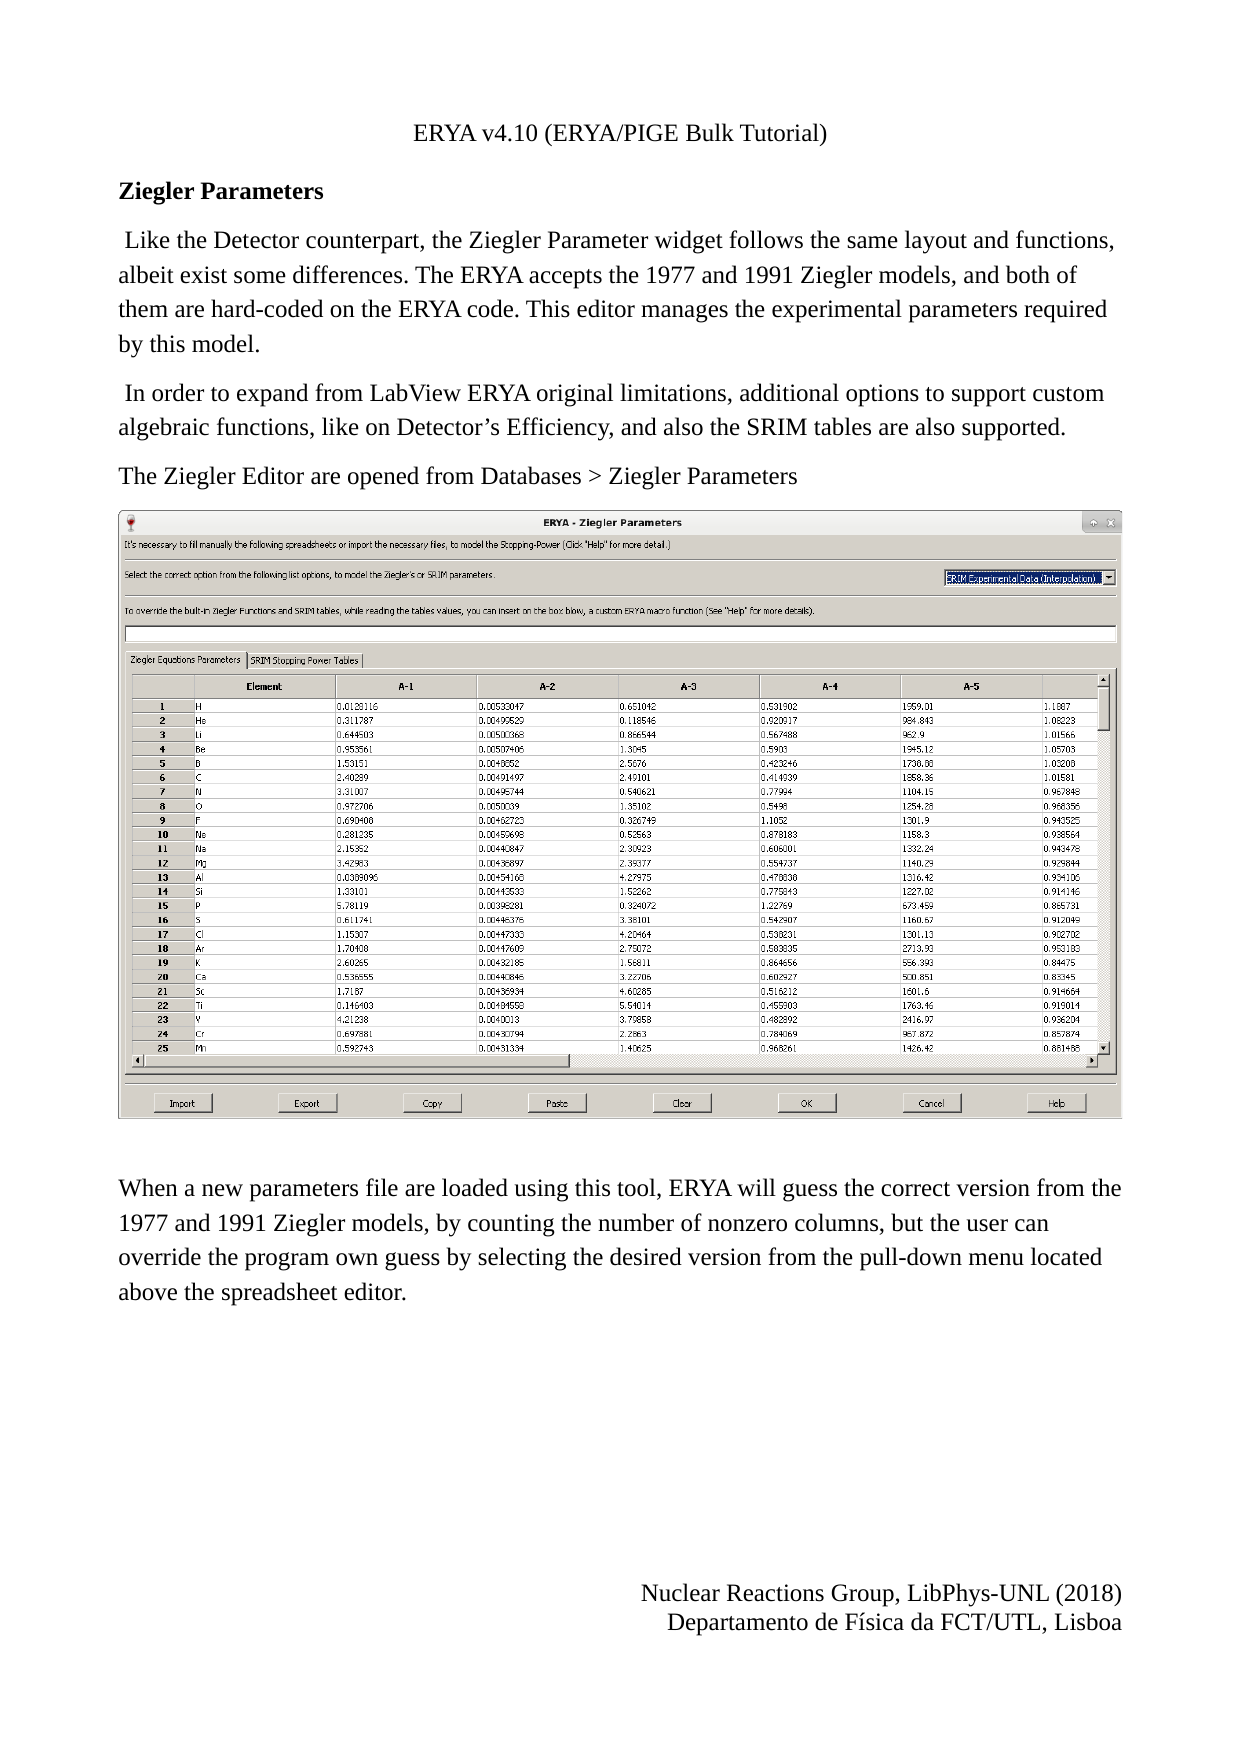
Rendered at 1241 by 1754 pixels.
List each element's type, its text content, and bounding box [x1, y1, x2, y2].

picture [118, 510, 1123, 1119]
text The Ziegler Editor are opened from Databases > Ziegler Parameters [118, 461, 1122, 490]
text When a new parameters file are loaded using this tool, ERYA will guess the correct version from the 1977 and 1991 Ziegler models, by counting the number of nonzero columns, but the user can override the program own guess by selecting the desired version from the pull-down menu located above the spreadsheet editor. [118, 1173, 1122, 1306]
text Like the Detector counterpart, the Ziegler Parameter widget follows the same layout and functions, albeit exist some differences. The ERYA accepts the 1977 and 1991 Ziegler models, and both of them are hard-coded on the ERYA code. This editor manages the experimental parameters required by this model. [118, 225, 1122, 358]
text Ziegler Parameters [118, 176, 1122, 205]
text In order to expand from LabView ERYA original limitations, additional options to support custom algebraic functions, like on Detector’s Efficiency, and also the SRIM tables are also supported. [118, 378, 1122, 441]
